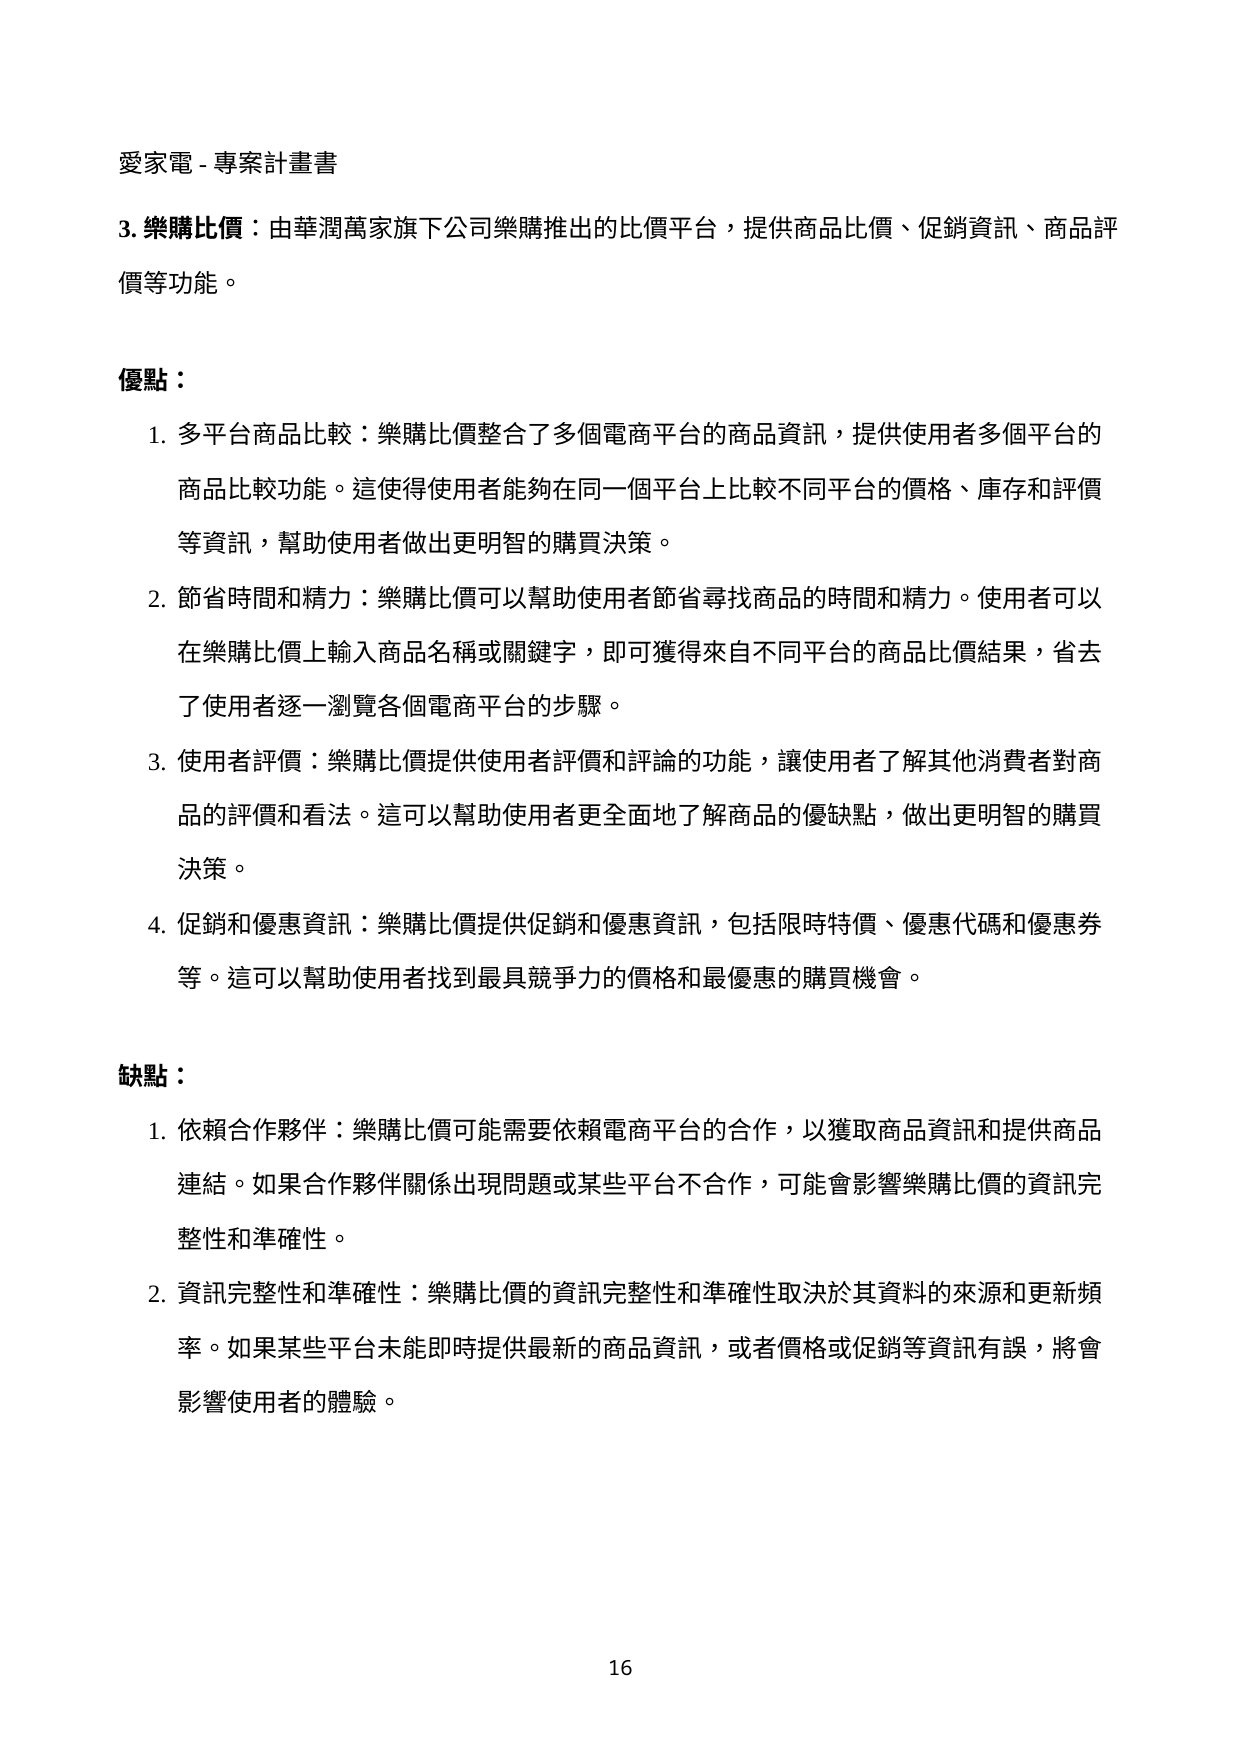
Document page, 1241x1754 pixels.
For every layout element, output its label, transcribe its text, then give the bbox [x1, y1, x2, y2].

list 使用者評價：樂購比價提供使用者評價和評論的功能，讓使用者了解其他消費者對商品的評價和看法。這可以幫助使用者更全面地了解商品的優缺點，做出更明智的購買決策。 [148, 741, 1122, 886]
list 促銷和優惠資訊：樂購比價提供促銷和優惠資訊，包括限時特價、優惠代碼和優惠券等。這可以幫助使用者找到最具競爭力的價格和最優惠的購買機會。 [148, 904, 1122, 995]
text 缺點： [118, 1056, 1122, 1092]
list 依賴合作夥伴：樂購比價可能需要依賴電商平台的合作，以獲取商品資訊和提供商品連結。如果合作夥伴關係出現問題或某些平台不合作，可能會影響樂購比價的資訊完整性和準確性。 [148, 1111, 1122, 1256]
text 3. 樂購比價：由華潤萬家旗下公司樂購推出的比價平台，提供商品比價、促銷資訊、商品評價等功能。 [118, 209, 1122, 299]
list 資訊完整性和準確性：樂購比價的資訊完整性和準確性取決於其資料的來源和更新頻率。如果某些平台未能即時提供最新的商品資訊，或者價格或促銷等資訊有誤，將會影響使用者的體驗。 [148, 1274, 1122, 1419]
list 節省時間和精力：樂購比價可以幫助使用者節省尋找商品的時間和精力。使用者可以在樂購比價上輸入商品名稱或關鍵字，即可獲得來自不同平台的商品比價結果，省去了使用者逐一瀏覽各個電商平台的步驟。 [148, 578, 1122, 723]
list 多平台商品比較：樂購比價整合了多個電商平台的商品資訊，提供使用者多個平台的商品比較功能。這使得使用者能夠在同一個平台上比較不同平台的價格、庫存和評價等資訊，幫助使用者做出更明智的購買決策。 [148, 415, 1122, 560]
text 優點： [118, 361, 1122, 397]
